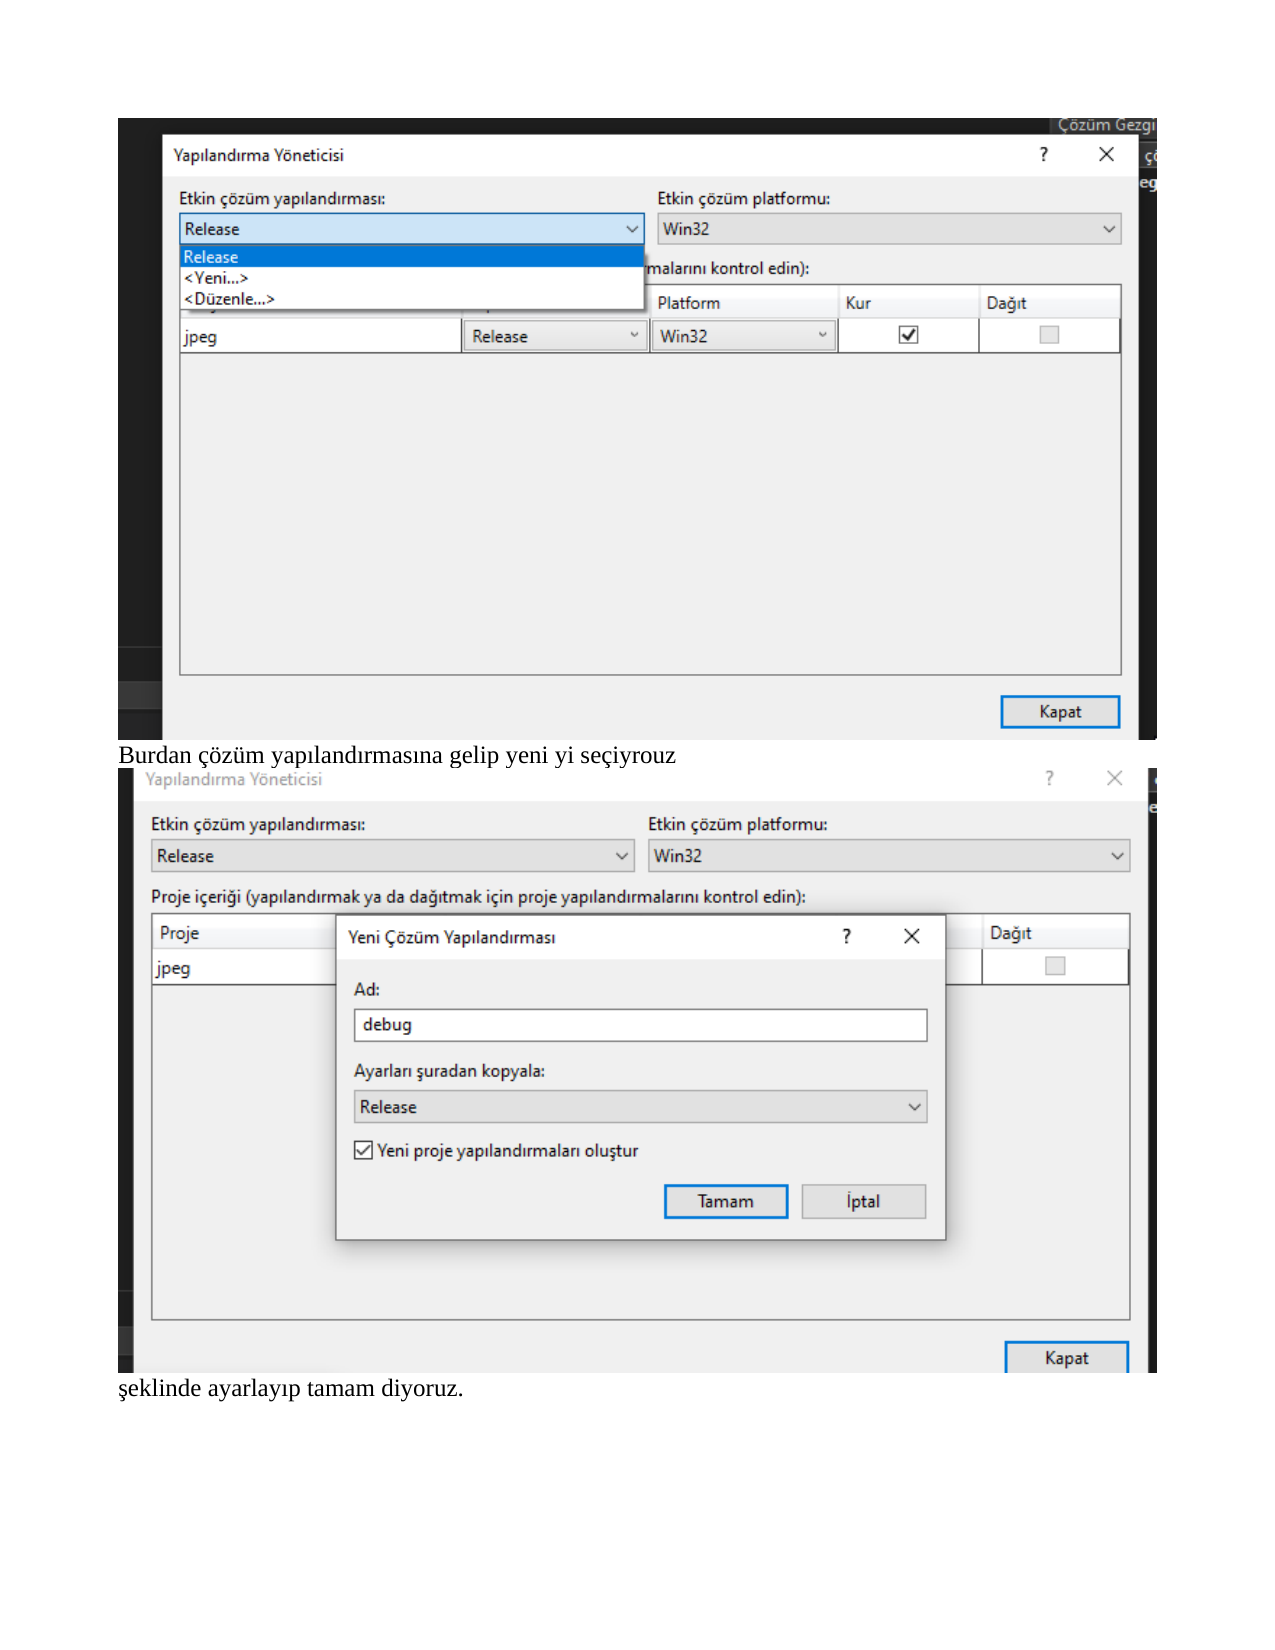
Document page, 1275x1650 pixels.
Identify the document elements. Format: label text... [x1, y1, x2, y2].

text şeklinde ayarlayıp tamam diyoruz. [118, 1373, 1157, 1401]
text Burdan çözüm yapılandırmasına gelip yeni yi seçiyrouz [118, 740, 1157, 768]
picture [118, 768, 1157, 1373]
picture [118, 118, 1157, 740]
